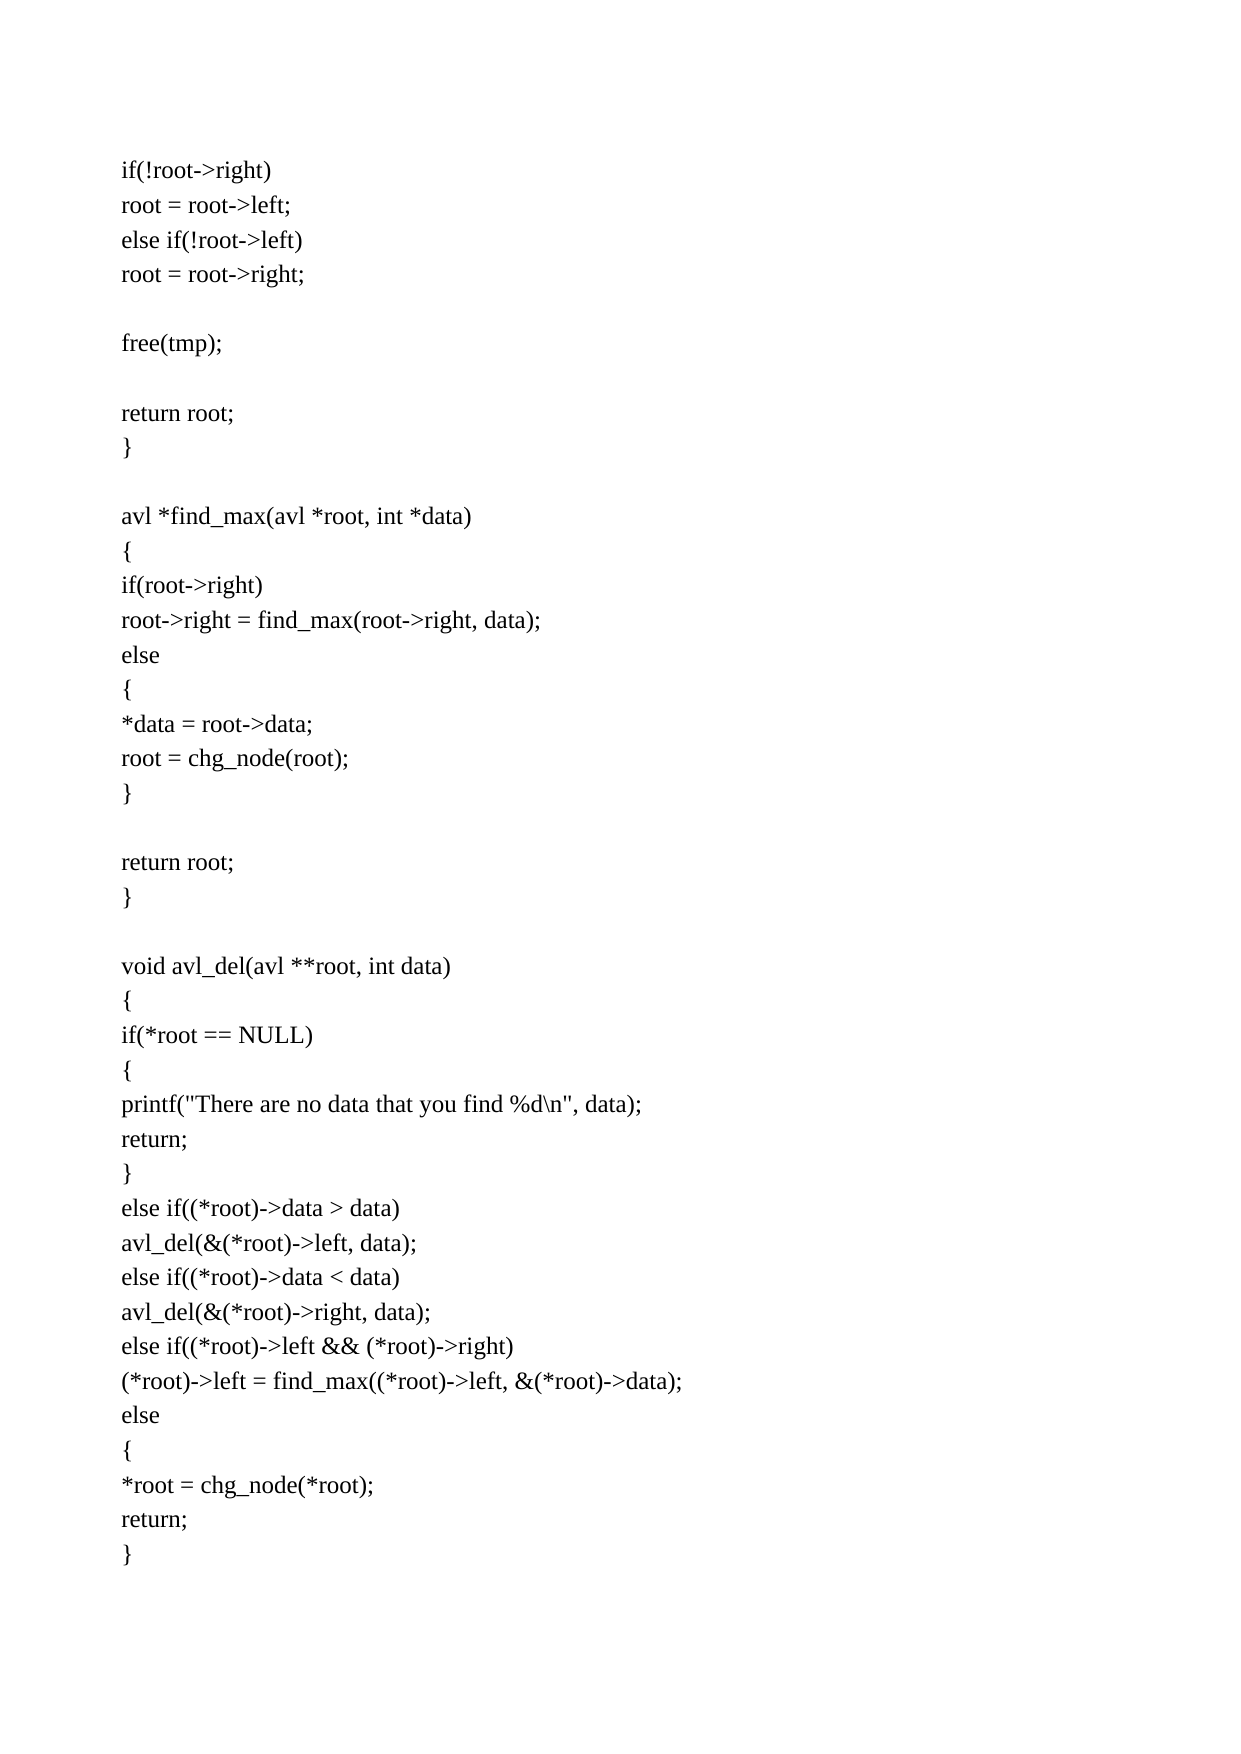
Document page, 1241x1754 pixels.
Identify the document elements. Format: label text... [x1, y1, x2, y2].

table_header if(root->right) [118, 568, 274, 602]
table_header printf("There are no data that you find %d\n", data); [118, 1086, 653, 1121]
table_header return root; [118, 844, 247, 879]
table_header root->right = find_max(root->right, data); [118, 602, 551, 637]
table_header { [118, 671, 148, 706]
table_header [118, 291, 136, 326]
table_header { [118, 533, 148, 568]
table_header } [118, 429, 148, 464]
table_header } [118, 1536, 148, 1571]
table_header { [118, 1432, 148, 1467]
table_header else if((*root)->data < data) [118, 1259, 411, 1294]
table_header } [118, 879, 148, 913]
table_header else if(!root->left) [118, 222, 313, 256]
table_header [118, 464, 136, 498]
table_header else if((*root)->left && (*root)->right) [118, 1329, 523, 1363]
table_header else [118, 637, 174, 671]
table_header *data = root->data; [118, 706, 325, 741]
table_header (*root)->left = find_max((*root)->left, &(*root)->data); [118, 1363, 692, 1398]
table_header if(!root->right) [118, 153, 282, 187]
table_header { [118, 983, 148, 1017]
table_header return; [118, 1501, 201, 1536]
table_header [118, 810, 136, 844]
table_header else [118, 1398, 174, 1432]
table_header root = root->right; [118, 256, 316, 291]
table_header root = root->left; [118, 187, 302, 222]
table_header return; [118, 1121, 201, 1156]
table_header { [118, 1052, 148, 1086]
table_header [118, 118, 136, 153]
table_header if(*root == NULL) [118, 1017, 326, 1052]
table_header avl_del(&(*root)->left, data); [118, 1225, 428, 1259]
table_header avl *find_max(avl *root, int *data) [118, 499, 482, 533]
table_header } [118, 775, 148, 810]
table_header avl_del(&(*root)->right, data); [118, 1294, 442, 1328]
table_header [118, 1571, 136, 1605]
table_header void avl_del(avl **root, int data) [118, 948, 461, 983]
table_header [118, 360, 136, 395]
table_header [118, 914, 136, 948]
table_header *root = chg_node(*root); [118, 1467, 386, 1501]
table_header return root; [118, 395, 247, 429]
table_header root = chg_node(root); [118, 741, 361, 775]
table_header else if((*root)->data > data) [118, 1190, 411, 1225]
table_header free(tmp); [118, 326, 235, 360]
table_header } [118, 1156, 148, 1190]
